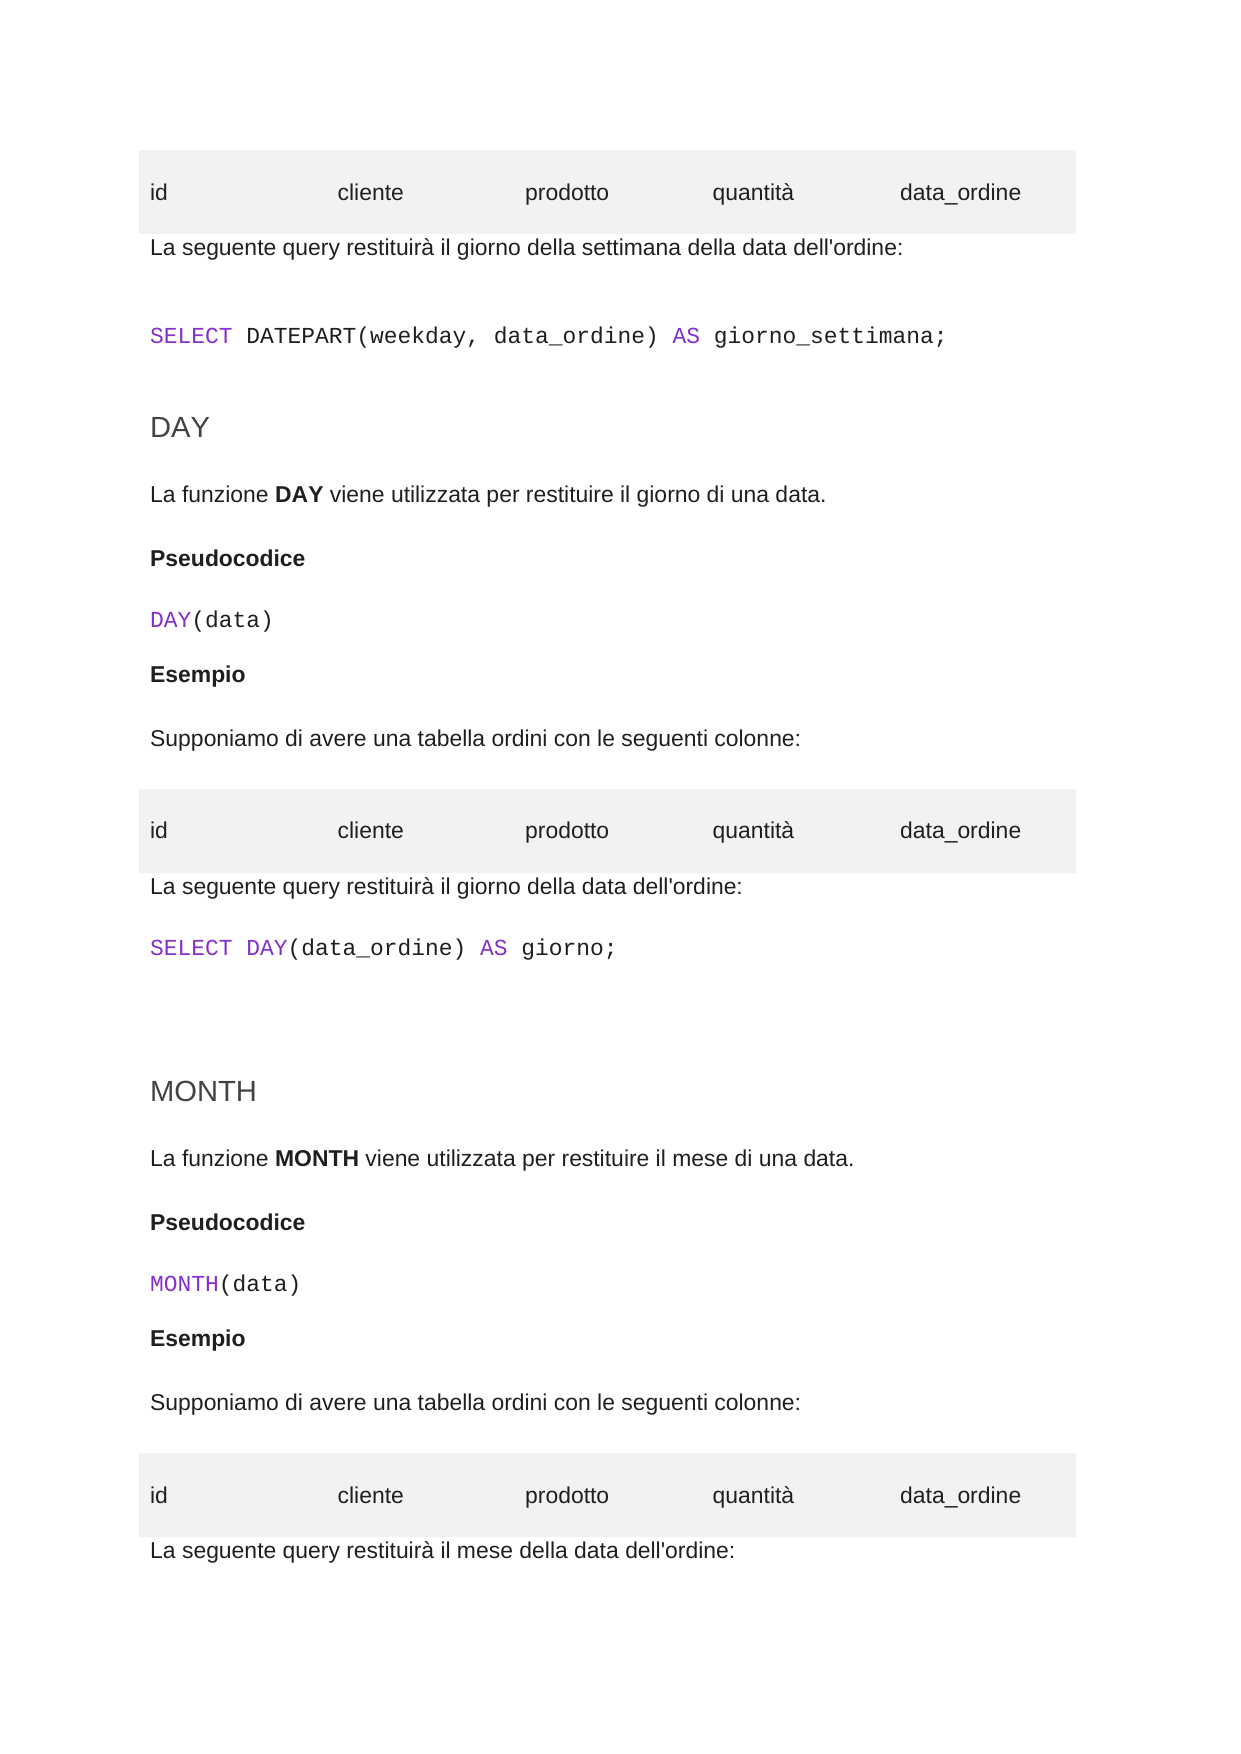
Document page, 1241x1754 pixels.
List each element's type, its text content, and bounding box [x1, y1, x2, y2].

text Supponiamo di avere una tabella ordini con le seguenti colonne: [150, 1389, 1053, 1415]
subtitle DAY [150, 410, 1053, 443]
table_header quantità [701, 789, 889, 873]
text SELECT DATEPART(weekday, data_ordine) AS giorno_settimana; [150, 324, 1053, 377]
text Supponiamo di avere una tabella ordini con le seguenti colonne: [150, 725, 1053, 751]
text SELECT DAY(data_ordine) AS giorno; [150, 937, 1053, 989]
text Pseudocodice [150, 545, 1053, 571]
table_header cliente [326, 1453, 514, 1537]
text Esempio [150, 661, 1053, 687]
text Pseudocodice [150, 1209, 1053, 1235]
table_header quantità [701, 150, 889, 234]
table_header data_ordine [889, 789, 1076, 873]
text La funzione DAY viene utilizzata per restituire il giorno di una data. [150, 481, 1053, 507]
table_header prodotto [514, 150, 701, 234]
table_header id [139, 150, 326, 234]
table_header data_ordine [889, 1453, 1076, 1537]
text La funzione MONTH viene utilizzata per restituire il mese di una data. [150, 1145, 1053, 1171]
table_header id [139, 789, 326, 873]
table_header quantità [701, 1453, 889, 1537]
text DAY(data) [150, 609, 1053, 661]
table_header cliente [326, 150, 514, 234]
table_header prodotto [514, 1453, 701, 1537]
table_header data_ordine [889, 150, 1076, 234]
text La seguente query restituirà il giorno della settimana della data dell'ordine: [150, 234, 1053, 260]
text MONTH(data) [150, 1273, 1053, 1325]
text La seguente query restituirà il giorno della data dell'ordine: [150, 873, 1053, 899]
text Esempio [150, 1325, 1053, 1351]
text La seguente query restituirà il mese della data dell'ordine: [150, 1537, 1053, 1563]
table_header id [139, 1453, 326, 1537]
table_header cliente [326, 789, 514, 873]
subtitle MONTH [150, 1074, 1053, 1108]
table_header prodotto [514, 789, 701, 873]
